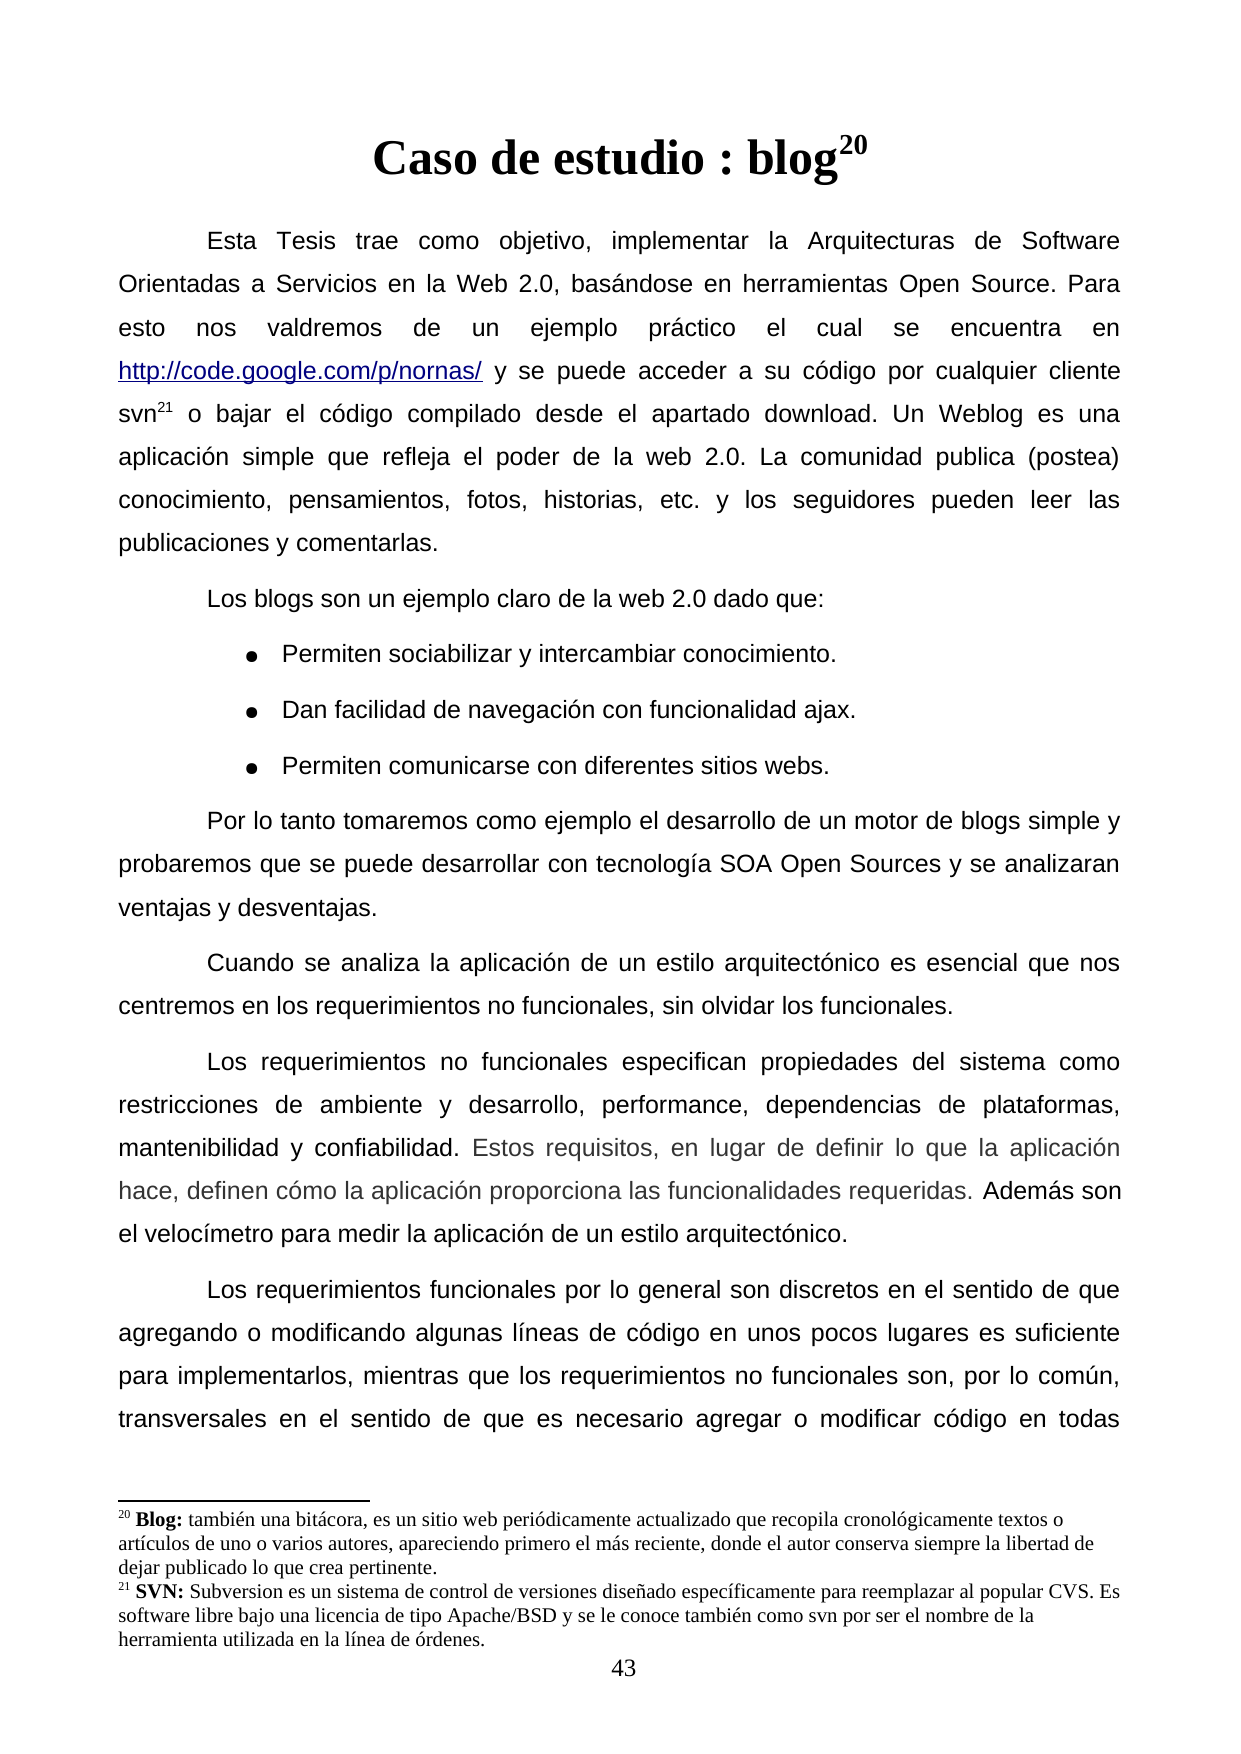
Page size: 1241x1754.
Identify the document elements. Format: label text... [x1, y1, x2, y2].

list Permiten comunicarse con diferentes sitios webs. [156, 751, 1122, 779]
text Blog: también una bitácora, es un sitio web periódicamente actualizado que recopila cronológicamente textos o artículos de uno o varios autores, apareciendo primero el más reciente, donde el autor conserva siempre la libertad de dejar publicado lo que crea pertinente. [118, 1507, 1122, 1579]
text Cuando se analiza la aplicación de un estilo arquitectónico es esencial que nos centremos en los requerimientos no funcionales, sin olvidar los funcionales. [118, 948, 1122, 1020]
text Los blogs son un ejemplo claro de la web 2.0 dado que: [118, 584, 1122, 613]
text SVN: Subversion es un sistema de control de versiones diseñado específicamente para reemplazar al popular CVS. Es software libre bajo una licencia de tipo Apache/BSD y se le conoce también como svn por ser el nombre de la herramienta utilizada en la línea de órdenes. [118, 1579, 1122, 1651]
list Permiten sociabilizar y intercambiar conocimiento. [156, 639, 1122, 668]
subtitle Caso de estudio : blog [118, 128, 1122, 185]
text Esta Tesis trae como objetivo, implementar la Arquitecturas de Software Orientadas a Servicios en la Web 2.0, basándose en herramientas Open Source. Para esto nos valdremos de un ejemplo práctico el cual se encuentra en http://code.google.com/p/nornas/ y se puede acceder a su código por cualquier cliente svn o bajar el código compilado desde el apartado download. Un Weblog es una aplicación simple que refleja el poder de la web 2.0. La comunidad publica (postea) conocimiento, pensamientos, fotos, historias, etc. y los seguidores pueden leer las publicaciones y comentarlas. [118, 226, 1122, 557]
text Los requerimientos funcionales por lo general son discretos en el sentido de que agregando o modificando algunas líneas de código en unos pocos lugares es suficiente para implementarlos, mientras que los requerimientos no funcionales son, por lo común, transversales en el sentido de que es necesario agregar o modificar código en todas [118, 1275, 1122, 1433]
list Dan facilidad de navegación con funcionalidad ajax. [156, 695, 1122, 724]
text Los requerimientos no funcionales especifican propiedades del sistema como restricciones de ambiente y desarrollo, performance, dependencias de plataformas, mantenibilidad y confiabilidad. Estos requisitos, en lugar de definir lo que la aplicación hace, definen cómo la aplicación proporciona las funcionalidades requeridas. Además son el velocímetro para medir la aplicación de un estilo arquitectónico. [118, 1047, 1122, 1248]
text Por lo tanto tomaremos como ejemplo el desarrollo de un motor de blogs simple y probaremos que se puede desarrollar con tecnología SOA Open Sources y se analizaran ventajas y desventajas. [118, 806, 1122, 921]
